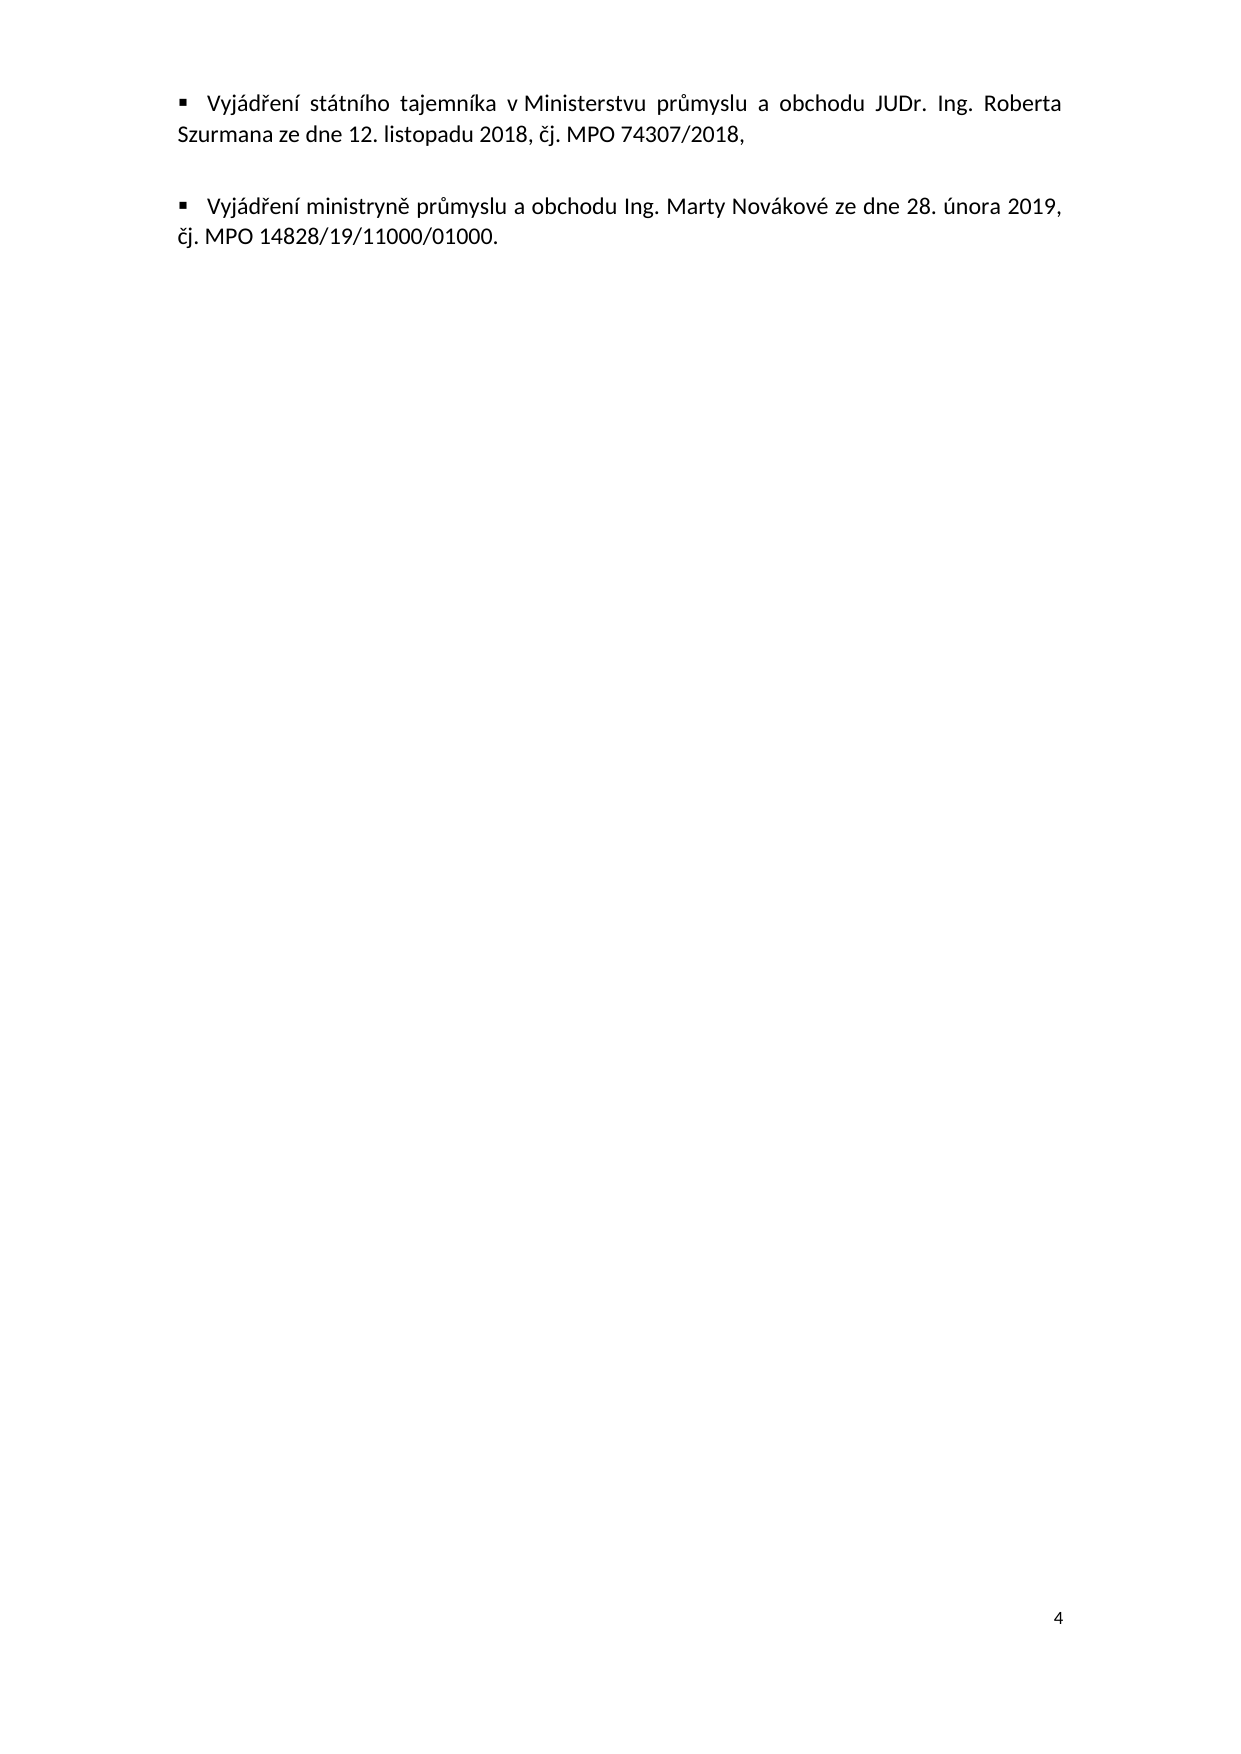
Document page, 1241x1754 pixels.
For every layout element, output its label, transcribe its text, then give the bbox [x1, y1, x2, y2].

list Vyjádření státního tajemníka v Ministerstvu průmyslu a obchodu JUDr. Ing. Roberta Szurmana ze dne 12. listopadu 2018, čj. MPO 74307/2018, [177, 88, 1063, 148]
list Vyjádření ministryně průmyslu a obchodu Ing. Marty Novákové ze dne 28. února 2019, čj. MPO 14828/19/11000/01000. [177, 191, 1063, 251]
